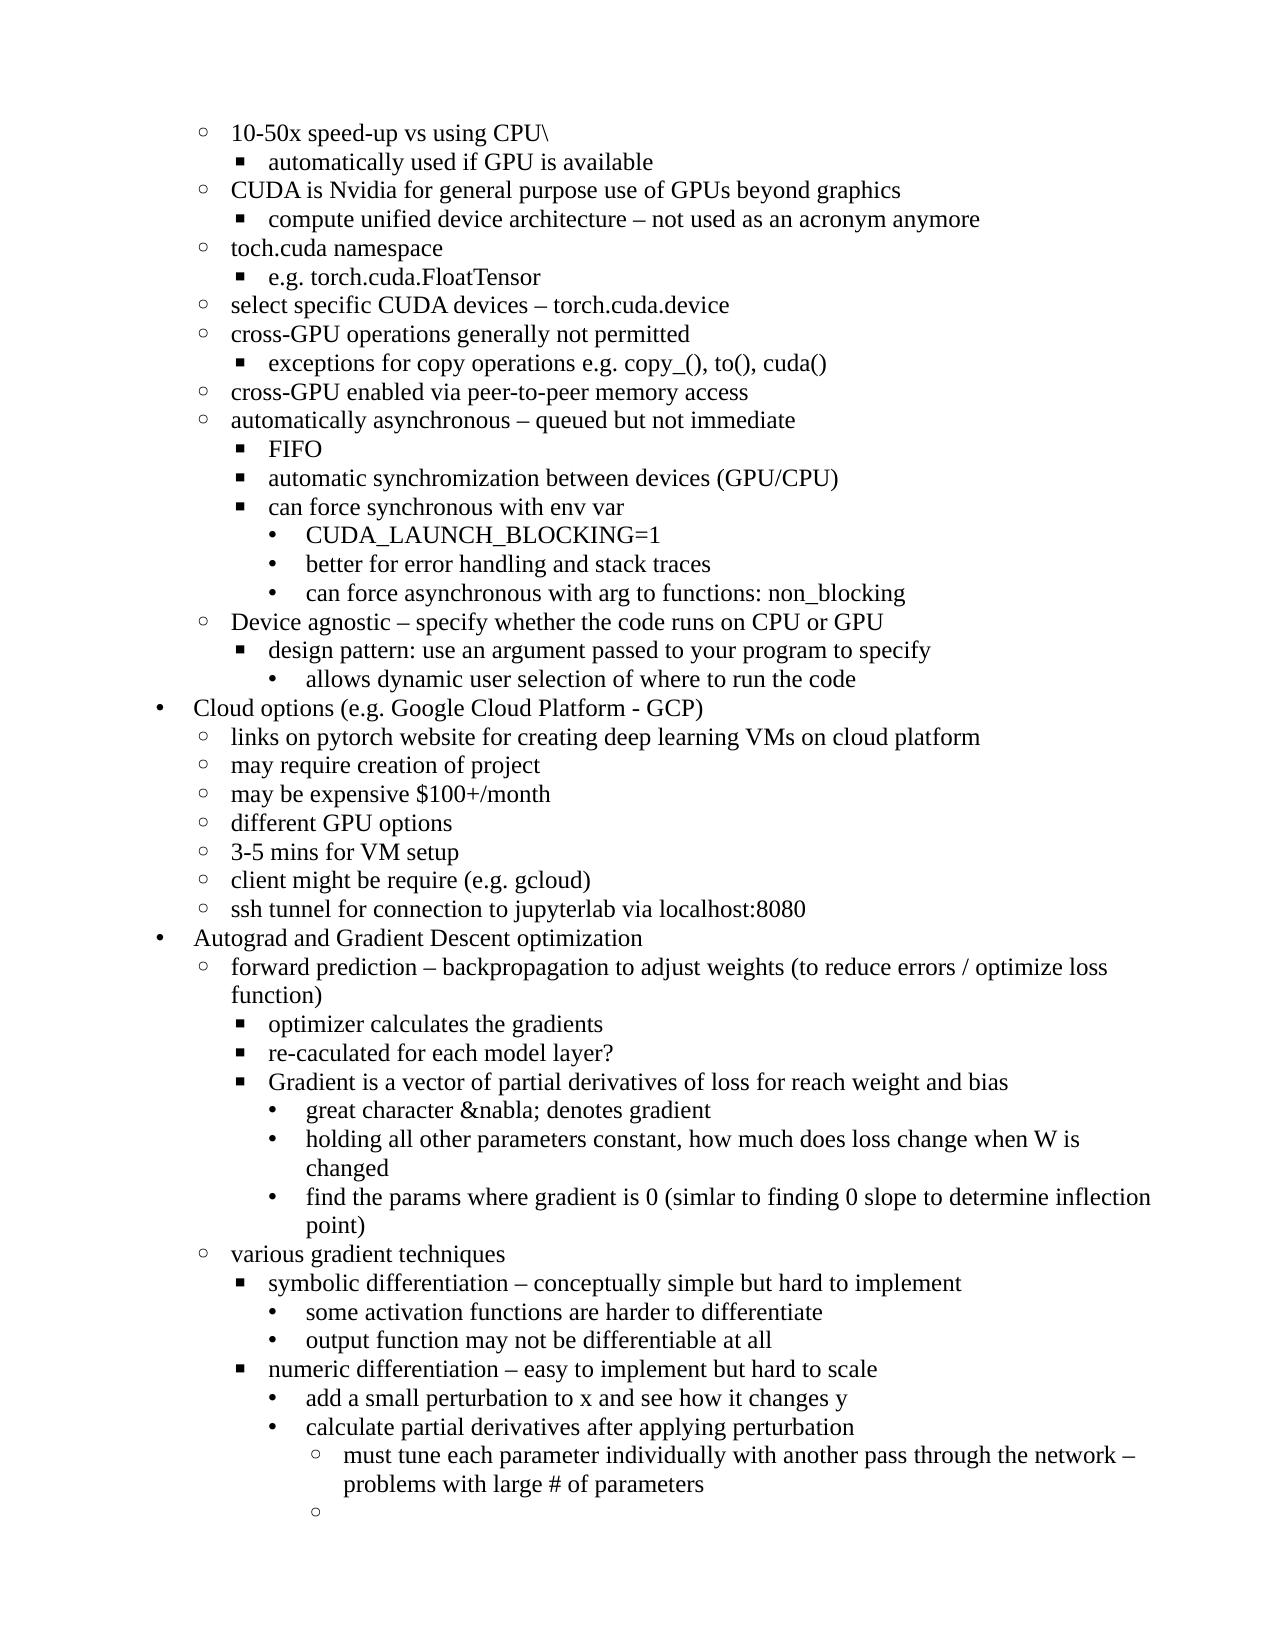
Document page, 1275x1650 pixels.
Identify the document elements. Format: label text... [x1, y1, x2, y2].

list allows dynamic user selection of where to run the code [268, 664, 1157, 693]
list holding all other parameters constant, how much does loss change when W is changed [268, 1124, 1157, 1182]
list great character &nabla; denotes gradient [268, 1096, 1157, 1124]
list toch.cuda namespace [193, 233, 1157, 262]
list 3-5 mins for VM setup [193, 837, 1157, 866]
list Cloud options (e.g. Google Cloud Platform - GCP) [156, 693, 1157, 722]
list CUDA_LAUNCH_BLOCKING=1 [268, 521, 1157, 549]
list output function may not be differentiable at all [268, 1326, 1157, 1354]
list Autograd and Gradient Descent optimization [156, 923, 1157, 952]
list can force asynchronous with arg to functions: non_blocking [268, 578, 1157, 607]
list add a small perturbation to x and see how it changes y [268, 1383, 1157, 1412]
list CUDA is Nvidia for general purpose use of GPUs beyond graphics [193, 176, 1157, 204]
list exceptions for copy operations e.g. copy_(), to(), cuda() [231, 348, 1157, 377]
list cross-GPU enabled via peer-to-peer memory access [193, 377, 1157, 406]
list re-caculated for each model layer? [231, 1038, 1157, 1067]
list may be expensive $100+/month [193, 779, 1157, 808]
list numeric differentiation – easy to implement but hard to scale [231, 1354, 1157, 1383]
list 10-50x speed-up vs using CPU\ [193, 118, 1157, 147]
list e.g. torch.cuda.FloatTensor [231, 262, 1157, 291]
list client might be require (e.g. gcloud) [193, 866, 1157, 894]
list calculate partial derivatives after applying perturbation [268, 1412, 1157, 1441]
list Gradient is a vector of partial derivatives of loss for reach weight and bias [231, 1067, 1157, 1096]
list compute unified device architecture – not used as an acronym anymore [231, 204, 1157, 233]
list must tune each parameter individually with another pass through the network – problems with large # of parameters [306, 1441, 1157, 1498]
list cross-GPU operations generally not permitted [193, 319, 1157, 348]
list can force synchronous with env var [231, 492, 1157, 521]
list links on pytorch website for creating deep learning VMs on cloud platform [193, 722, 1157, 751]
list find the params where gradient is 0 (simlar to finding 0 slope to determine inflection point) [268, 1182, 1157, 1239]
list better for error handling and stack traces [268, 549, 1157, 578]
list optimizer calculates the gradients [231, 1009, 1157, 1038]
list symbolic differentiation – conceptually simple but hard to implement [231, 1268, 1157, 1297]
list different GPU options [193, 808, 1157, 837]
list ssh tunnel for connection to jupyterlab via localhost:8080 [193, 894, 1157, 923]
list automatic synchromization between devices (GPU/CPU) [231, 463, 1157, 492]
list design pattern: use an argument passed to your program to specify [231, 636, 1157, 664]
list may require creation of project [193, 751, 1157, 779]
list automatically used if GPU is available [231, 147, 1157, 176]
list FIFO [231, 434, 1157, 463]
list forward prediction – backpropagation to adjust weights (to reduce errors / optimize loss function) [193, 952, 1157, 1009]
list some activation functions are harder to differentiate [268, 1297, 1157, 1326]
list automatically asynchronous – queued but not immediate [193, 406, 1157, 434]
list Device agnostic – specify whether the code runs on CPU or GPU [193, 607, 1157, 636]
list various gradient techniques [193, 1239, 1157, 1268]
list select specific CUDA devices – torch.cuda.device [193, 291, 1157, 319]
